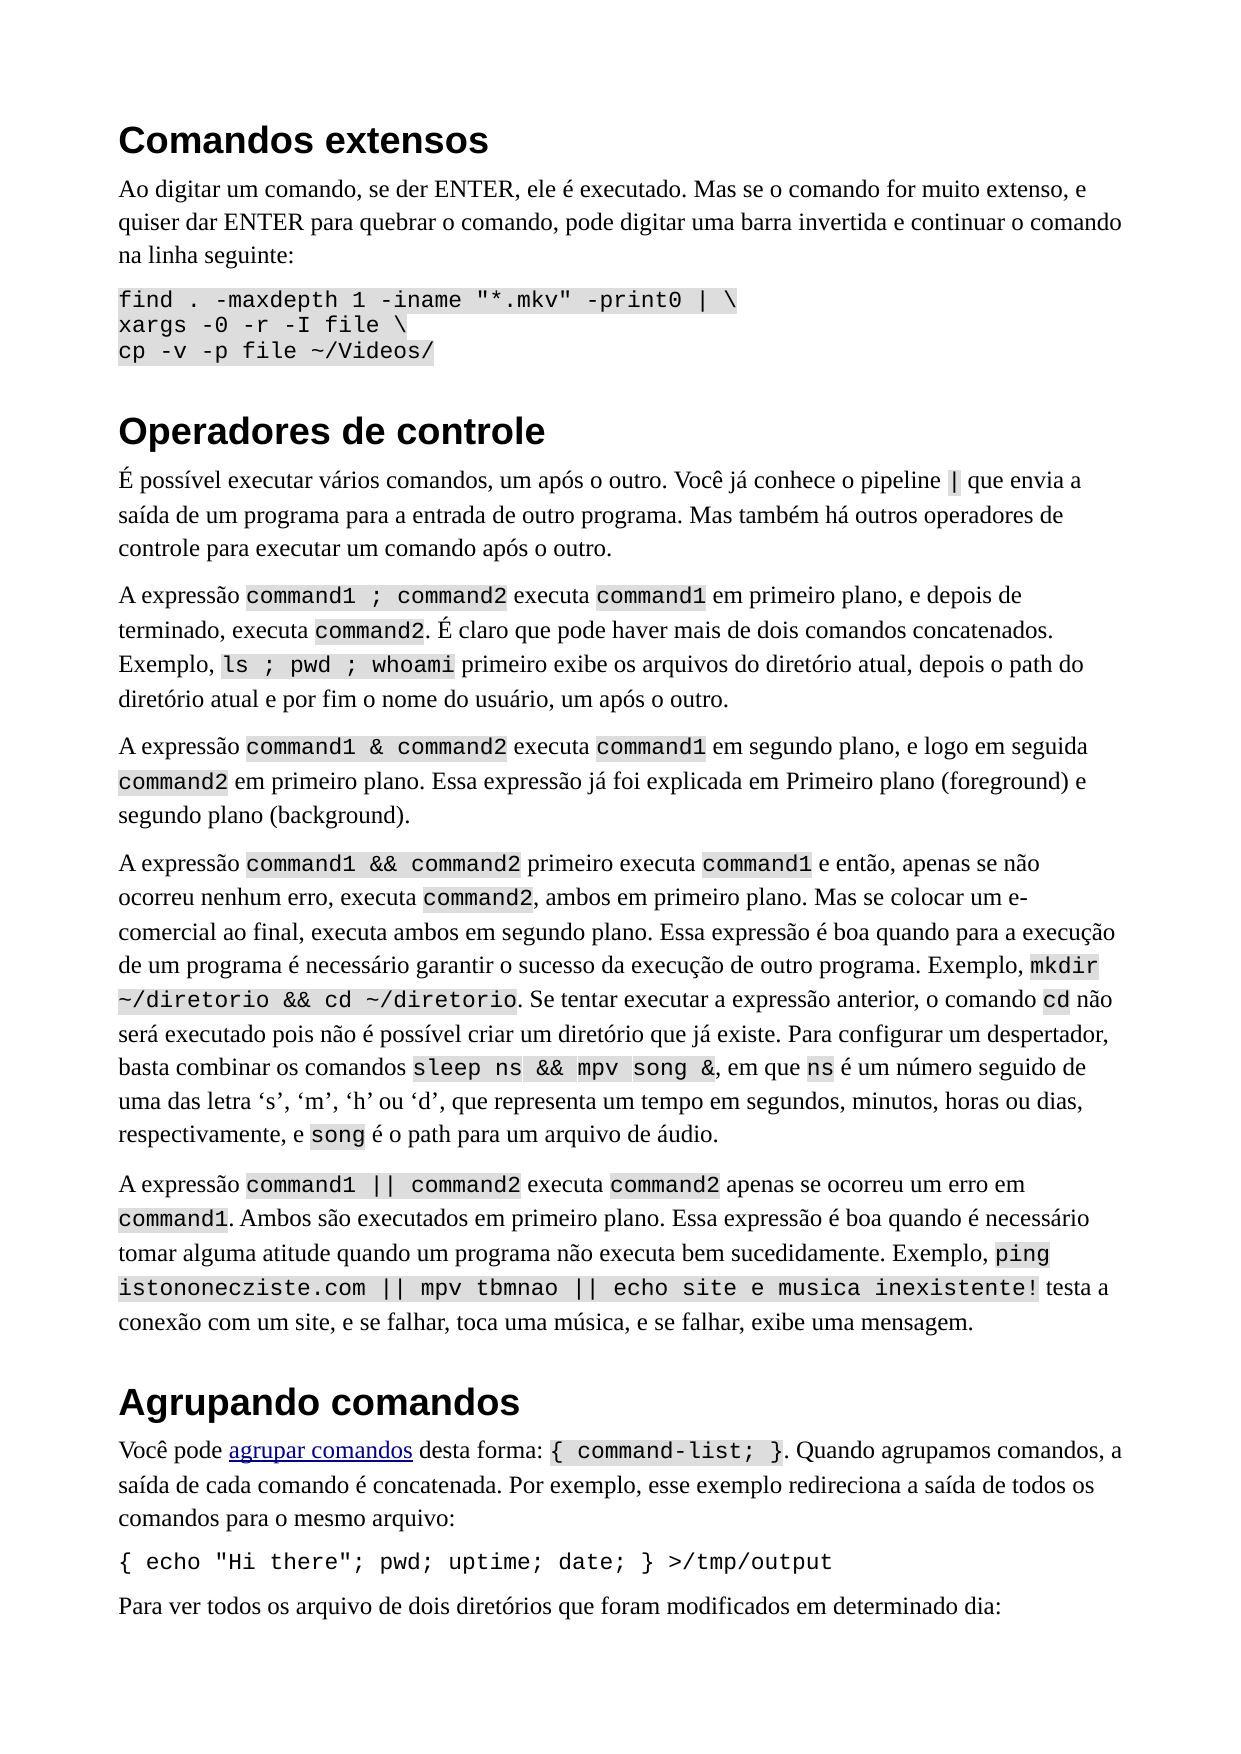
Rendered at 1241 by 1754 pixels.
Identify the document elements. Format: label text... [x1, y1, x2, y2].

text Para ver todos os arquivo de dois diretórios que foram modificados em determinado dia: [118, 1591, 1122, 1620]
text A expressão command1 || command2 executa command2 apenas se ocorreu um erro em command1. Ambos são executados em primeiro plano. Essa expressão é boa quando é necessário tomar alguma atitude quando um programa não executa bem sucedidamente. Exemplo, ping istononecziste.com || mpv tbmnao || echo site e musica inexistente! testa a conexão com um site, e se falhar, toca uma música, e se falhar, exibe uma mensagem. [118, 1169, 1122, 1335]
text cp -v -p file ~/Videos/ [434, 340, 1122, 366]
subtitle Comandos extensos [118, 118, 1122, 162]
text Você pode agrupar comandos desta forma: { command-list; }. Quando agrupamos comandos, a saída de cada comando é concatenada. Por exemplo, esse exemplo redireciona a saída de todos os comandos para o mesmo arquivo: [118, 1435, 1122, 1532]
subtitle Agrupando comandos [118, 1379, 1122, 1423]
subtitle Operadores de controle [118, 409, 1122, 453]
text A expressão command1 & command2 executa command1 em segundo plano, e logo em seguida command2 em primeiro plano. Essa expressão já foi explicada em Primeiro plano (foreground) e segundo plano (background). [118, 731, 1122, 829]
text A expressão command1 && command2 primeiro executa command1 e então, apenas se não ocorreu nenhum erro, executa command2, ambos em primeiro plano. Mas se colocar um e-comercial ao final, executa ambos em segundo plano. Essa expressão é boa quando para a execução de um programa é necessário garantir o sucesso da execução de outro programa. Exemplo, mkdir ~/diretorio && cd ~/diretorio. Se tentar executar a expressão anterior, o comando cd não será executado pois não é possível criar um diretório que já existe. Para configurar um despertador, basta combinar os comandos sleep ns && mpv song &, em que ns é um número seguido de uma das letra ‘s’, ‘m’, ‘h’ ou ‘d’, que representa um tempo em segundos, minutos, horas ou dias, respectivamente, e song é o path para um arquivo de áudio. [118, 848, 1122, 1150]
text É possível executar vários comandos, um após o outro. Você já conhece o pipeline | que envia a saída de um programa para a entrada de outro programa. Mas também há outros operadores de controle para executar um comando após o outro. [118, 465, 1122, 562]
text A expressão command1 ; command2 executa command1 em primeiro plano, e depois de terminado, executa command2. É claro que pode haver mais de dois comandos concatenados. Exemplo, ls ; pwd ; whoami primeiro exibe os arquivos do diretório atual, depois o path do diretório atual e por fim o nome do usuário, um após o outro. [118, 580, 1122, 713]
text find . -maxdepth 1 -iname "*.mkv" -print0 | \ [737, 288, 1122, 314]
text Ao digitar um comando, se der ENTER, ele é executado. Mas se o comando for muito extenso, e quiser dar ENTER para quebrar o comando, pode digitar uma barra invertida e continuar o comando na linha seguinte: [118, 174, 1122, 269]
text { echo "Hi there"; pwd; uptime; date; } >/tmp/output [118, 1551, 1122, 1576]
text cp -v -p file ~/Videos/ [338, 340, 421, 366]
text xargs -0 -r -I file \ [407, 314, 1122, 340]
